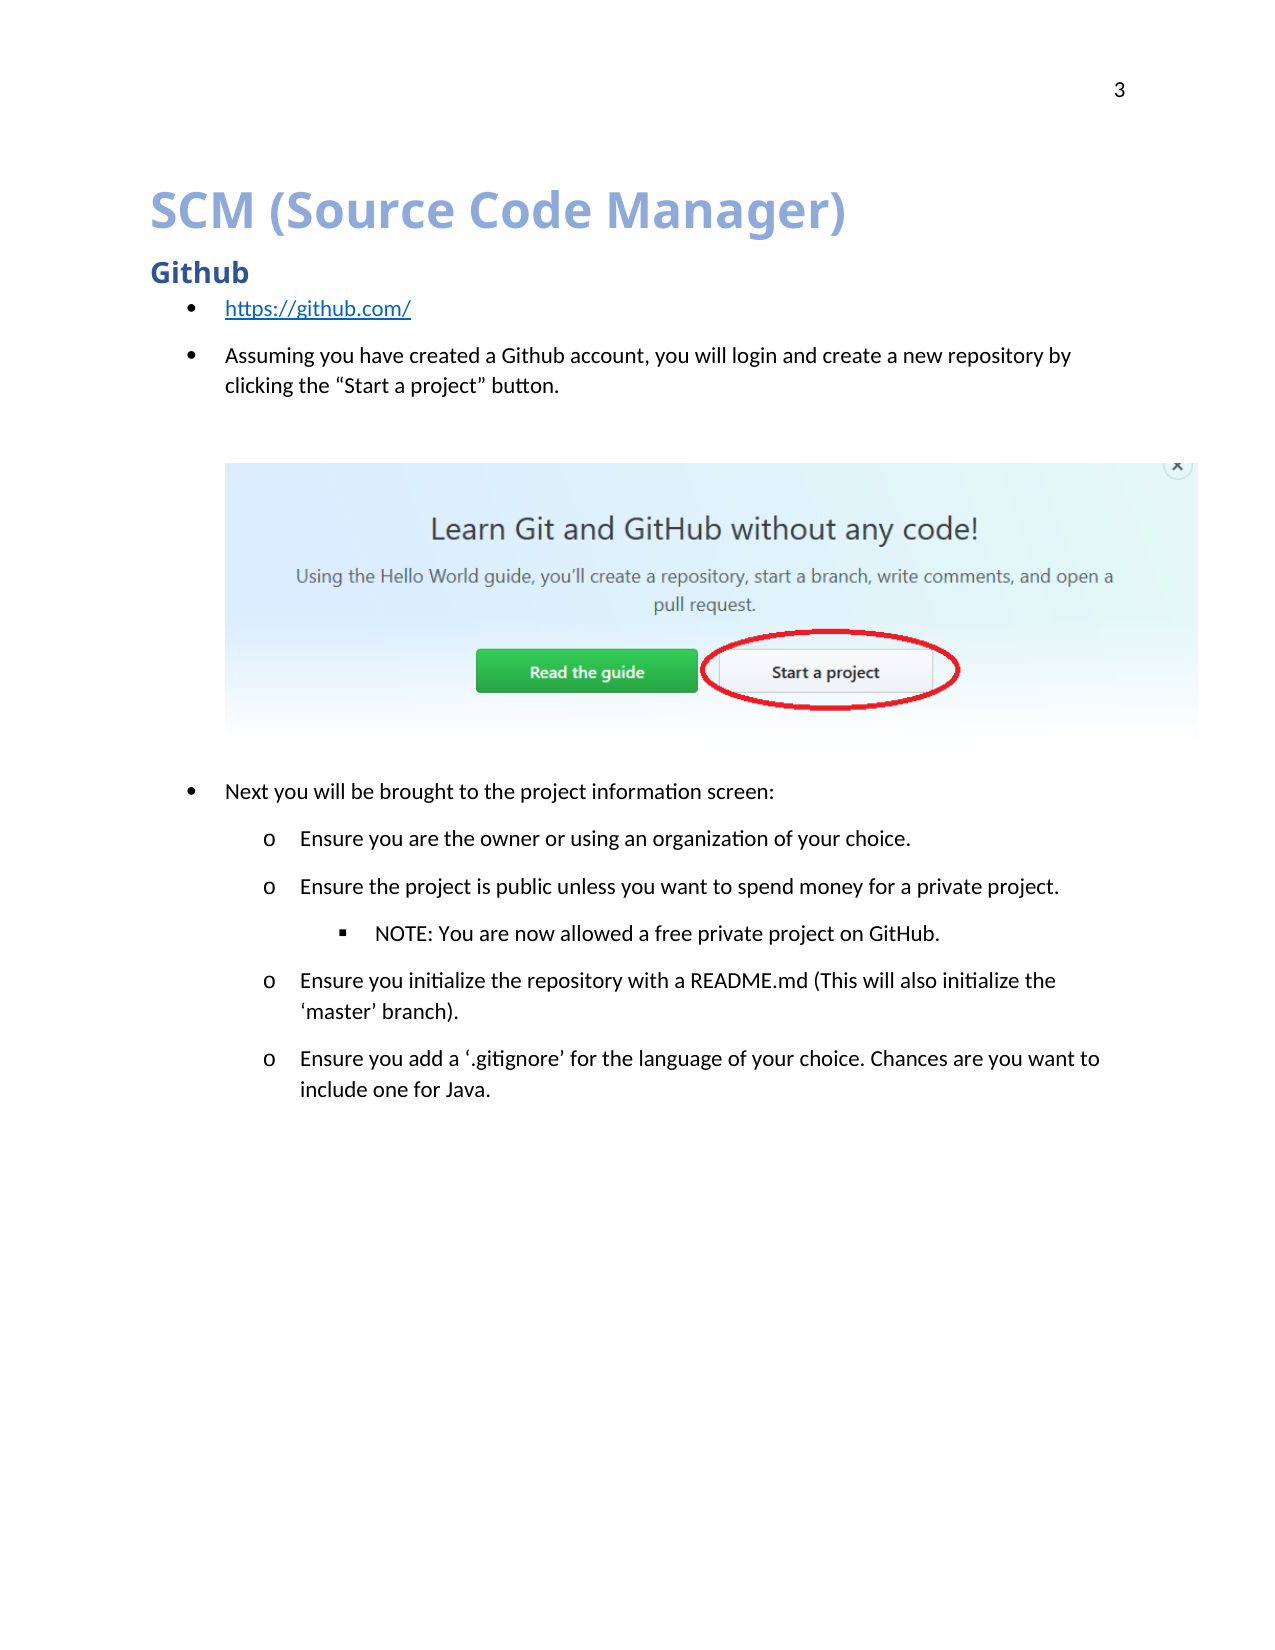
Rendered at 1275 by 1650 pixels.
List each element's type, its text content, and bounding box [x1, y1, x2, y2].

list Ensure you initialize the repository with a README.md (This will also initialize the ‘master’ branch). [262, 966, 1125, 1025]
subtitle SCM (Source Code Manager) [150, 175, 1125, 243]
list Ensure you add a ‘.gitignore’ for the language of your choice. Chances are you want to include one for Java. [262, 1044, 1125, 1103]
list Next you will be brought to the project information screen: [187, 777, 1125, 805]
list Assuming you have created a Github account, you will login and create a new repository by clicking the “Start a project” button. [187, 341, 1125, 399]
list Ensure the project is public unless you want to spend money for a private project. [262, 872, 1125, 901]
list NOTE: You are now allowed a free private project on GitHub. [337, 919, 1125, 948]
list https://github.com/ [187, 294, 1125, 322]
subtitle Github [150, 252, 1125, 292]
list Ensure you are the owner or using an organization of your choice. [262, 824, 1125, 853]
